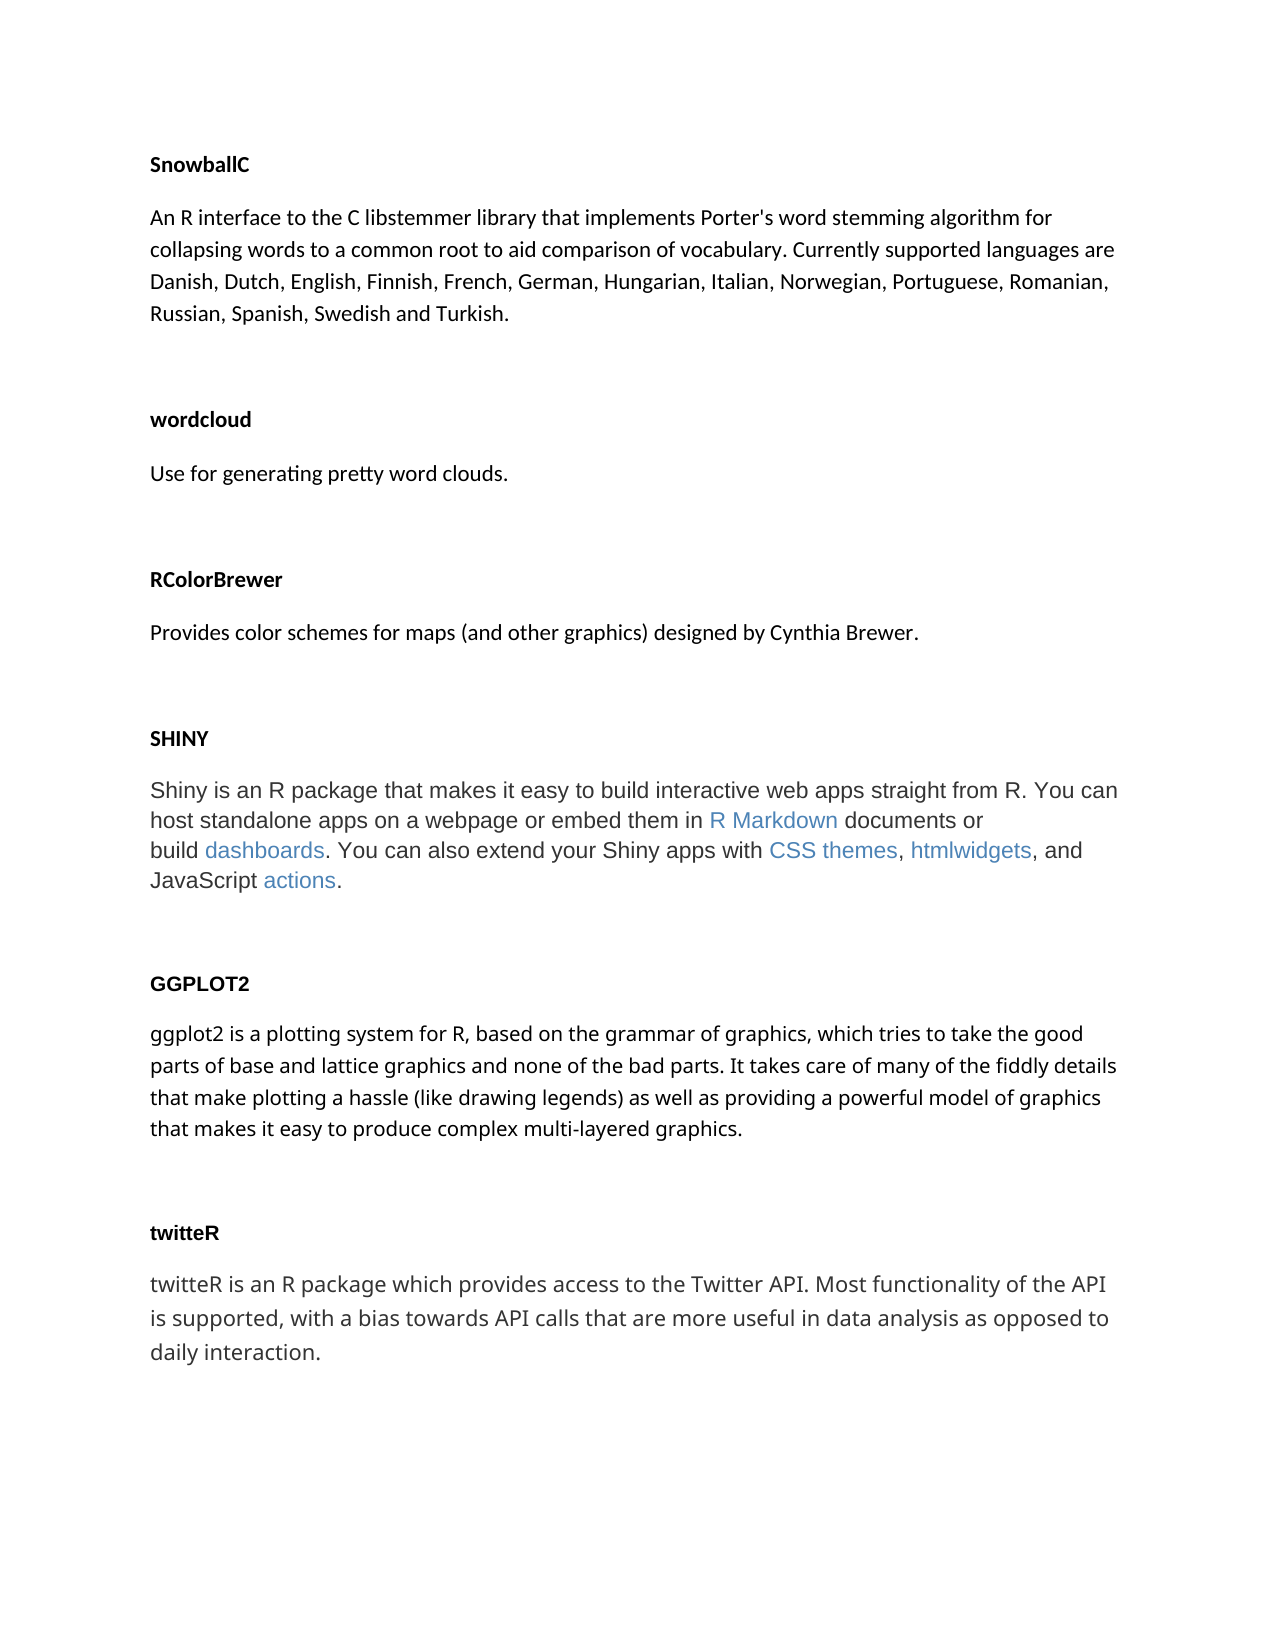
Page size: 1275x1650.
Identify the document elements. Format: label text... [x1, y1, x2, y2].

text twitteR is an R package which provides access to the Twitter API. Most functionality of the API is supported, with a bias towards API calls that are more useful in data analysis as opposed to daily interaction. [150, 1269, 1125, 1367]
text Provides color schemes for maps (and other graphics) designed by Cynthia Brewer. [150, 618, 1125, 646]
text RColorBrewer [150, 565, 1125, 593]
text wordcloud [150, 406, 1125, 434]
text ggplot2 is a plotting system for R, based on the grammar of graphics, which tries to take the good parts of base and lattice graphics and none of the bad parts. It takes care of many of the fiddly details that make plotting a hassle (like drawing legends) as well as providing a powerful model of graphics that makes it easy to produce complex multi-layered graphics. [150, 1020, 1125, 1143]
text Shiny is an R package that makes it easy to build interactive web apps straight from R. You can host standalone apps on a webpage or embed them in R Markdown documents or build dashboards. You can also extend your Shiny apps with CSS themes, htmlwidgets, and JavaScript actions. [150, 777, 1125, 894]
text SnowballC [150, 150, 1125, 178]
text GGPLOT2 [150, 971, 1125, 995]
text An R interface to the C libstemmer library that implements Porter's word stemming algorithm for collapsing words to a common root to aid comparison of vocabulary. Currently supported languages are Danish, Dutch, English, Finnish, French, German, Hungarian, Italian, Norwegian, Portuguese, Romanian, Russian, Spanish, Swedish and Turkish. [150, 203, 1125, 328]
text SHINY [150, 724, 1125, 752]
text twitteR [150, 1221, 1125, 1245]
text Use for generating pretty word clouds. [150, 459, 1125, 487]
